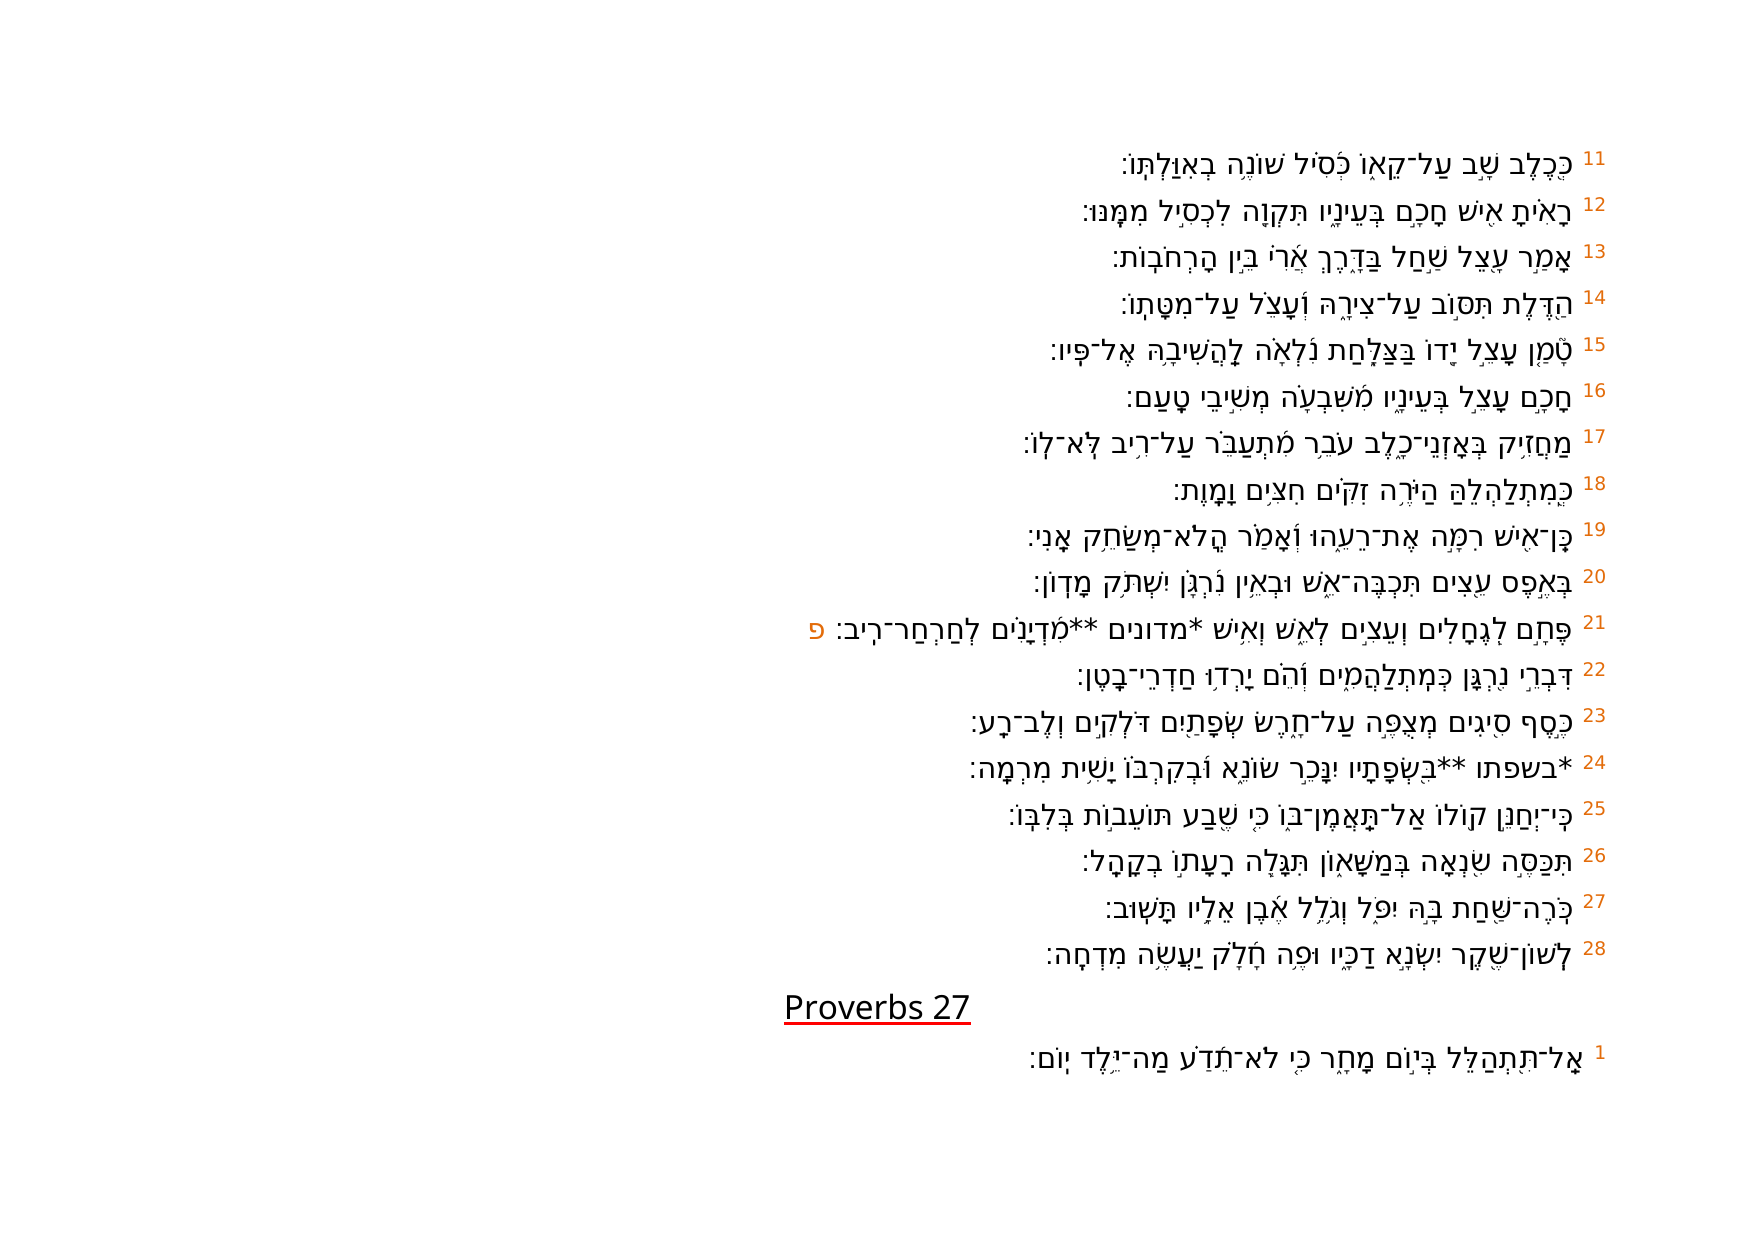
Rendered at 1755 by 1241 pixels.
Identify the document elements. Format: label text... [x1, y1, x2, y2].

text 24 *בשפתו **בִּ֭שְׂפָתָיו יִנָּכֵ֣ר שׂוֹנֵ֑א וּ֝בְקִרְבּ֗וֹ יָשִׁ֥ית מִרְמָֽה׃ ‬‬‬ [148, 752, 1606, 786]
text 22 דִּבְרֵ֣י נִ֭רְגָּן כְּמִֽתְלַהֲמִ֑ים וְ֝הֵ֗ם יָרְד֥וּ חַדְרֵי־בָֽטֶן׃ ‬‬‬ [148, 659, 1606, 693]
text 17 מַחֲזִ֥יק בְּאָזְנֵי־כָ֑לֶב עֹבֵ֥ר מִ֝תְעַבֵּ֗ר עַל־רִ֥יב לֹּֽא־לֽוֹ׃ ‬‬‬ [148, 426, 1606, 460]
text 1 אַֽל־תִּ֭תְהַלֵּל בְּי֣וֹם מָחָ֑ר כִּ֤י לֹא־תֵ֝דַ֗ע מַה־יֵּ֥לֶד יֽוֹם׃ ‬‬‬ [148, 1042, 1606, 1076]
text 13 אָמַ֣ר עָ֭צֵל שַׁ֣חַל בַּדָּ֑רֶךְ אֲ֝רִ֗י בֵּ֣ין הָרְחֹבֽוֹת׃ ‬‬‬ [148, 241, 1606, 274]
text 28 לְֽשׁוֹן־שֶׁ֭קֶר יִשְׂנָ֣א דַכָּ֑יו וּפֶ֥ה חָ֝לָ֗ק יַעֲשֶׂ֥ה מִדְחֶֽה׃ ‬‬‬ [148, 937, 1606, 971]
text 11 כְּ֭כֶלֶב שָׁ֣ב עַל־קֵא֑וֹ כְּ֝סִ֗יל שׁוֹנֶ֥ה בְאִוַּלְתּֽוֹ׃ ‬‬‬ [148, 148, 1606, 182]
text 19 כֵּֽן־אִ֭ישׁ רִמָּ֣ה אֶת־רֵעֵ֑הוּ וְ֝אָמַ֗ר הֲ‍ֽלֹא־מְשַׂחֵ֥ק אָֽנִי׃ ‬‬‬ [148, 519, 1606, 553]
text 25 כִּֽי־יְחַנֵּ֣ן ק֭וֹלוֹ אַל־תַּֽאֲמֶן־בּ֑וֹ כִּ֤י שֶׁ֖בַע תּוֹעֵב֣וֹת בְּלִבּֽוֹ׃ ‬‬‬ [148, 798, 1606, 832]
text Proverbs 27 [148, 984, 1606, 1029]
text 26 תִּכַּסֶּ֣ה שִׂ֭נְאָה בְּמַשָּׁא֑וֹן תִּגָּלֶ֖ה רָעָת֣וֹ בְקָהָֽל׃ ‬‬‬ [148, 844, 1606, 878]
text 27 כֹּֽרֶה־שַּׁ֭חַת בָּ֣הּ יִפֹּ֑ל וְגֹ֥לֵ֥ל אֶ֝בֶן אֵלָ֥יו תָּשֽׁוּב׃ ‬‬‬ [148, 891, 1606, 925]
text 14 הַ֭דֶּלֶת תִּסּ֣וֹב עַל־צִירָ֑הּ וְ֝עָצֵ֗ל עַל־מִטָּתֽוֹ׃ ‬‬‬ [148, 287, 1606, 321]
text 18 כְּֽ֭מִתְלַהְלֵהַּ הַיֹּרֶ֥ה זִקִּ֗ים חִצִּ֥ים וָמָֽוֶת׃ ‬‬‬ [148, 473, 1606, 507]
text 12 רָאִ֗יתָ אִ֭ישׁ חָכָ֣ם בְּעֵינָ֑יו תִּקְוָ֖ה לִכְסִ֣יל מִמֶּֽנּוּ׃ ‬‬‬ [148, 194, 1606, 228]
text 21 פֶּחָ֣ם לְ֭גֶחָלִים וְעֵצִ֣ים לְאֵ֑שׁ וְאִ֥ישׁ *מדונים **מִ֝דְיָנִ֗ים לְחַרְחַר־רִֽיב׃ פ ‬‬‬ [148, 612, 1606, 646]
text 16 חָכָ֣ם עָצֵ֣ל בְּעֵינָ֑יו מִ֝שִּׁבְעָ֗ה מְשִׁ֣יבֵי טָֽעַם׃ ‬‬‬ [148, 380, 1606, 414]
text 23 כֶּ֣סֶף סִ֭יגִים מְצֻפֶּ֣ה עַל־חָ֑רֶשׂ שְׂפָתַ֖יִם דֹּלְקִ֣ים וְלֶב־רָֽע׃ ‬‬‬ [148, 705, 1606, 739]
text 20 בְּאֶ֣פֶס עֵ֭צִים תִּכְבֶּה־אֵ֑שׁ וּבְאֵ֥ין נִ֝רְגָּ֗ן יִשְׁתֹּ֥ק מָדֽוֹן׃ ‬‬‬ [148, 566, 1606, 600]
text 15 טָ֘מַ֤ן עָצֵ֣ל יָ֭דוֹ בַּצַּלָּ֑חַת נִ֝לְאָ֗ה לַֽהֲשִׁיבָ֥הּ אֶל־פִּֽיו׃ ‬‬‬ [148, 333, 1606, 367]
